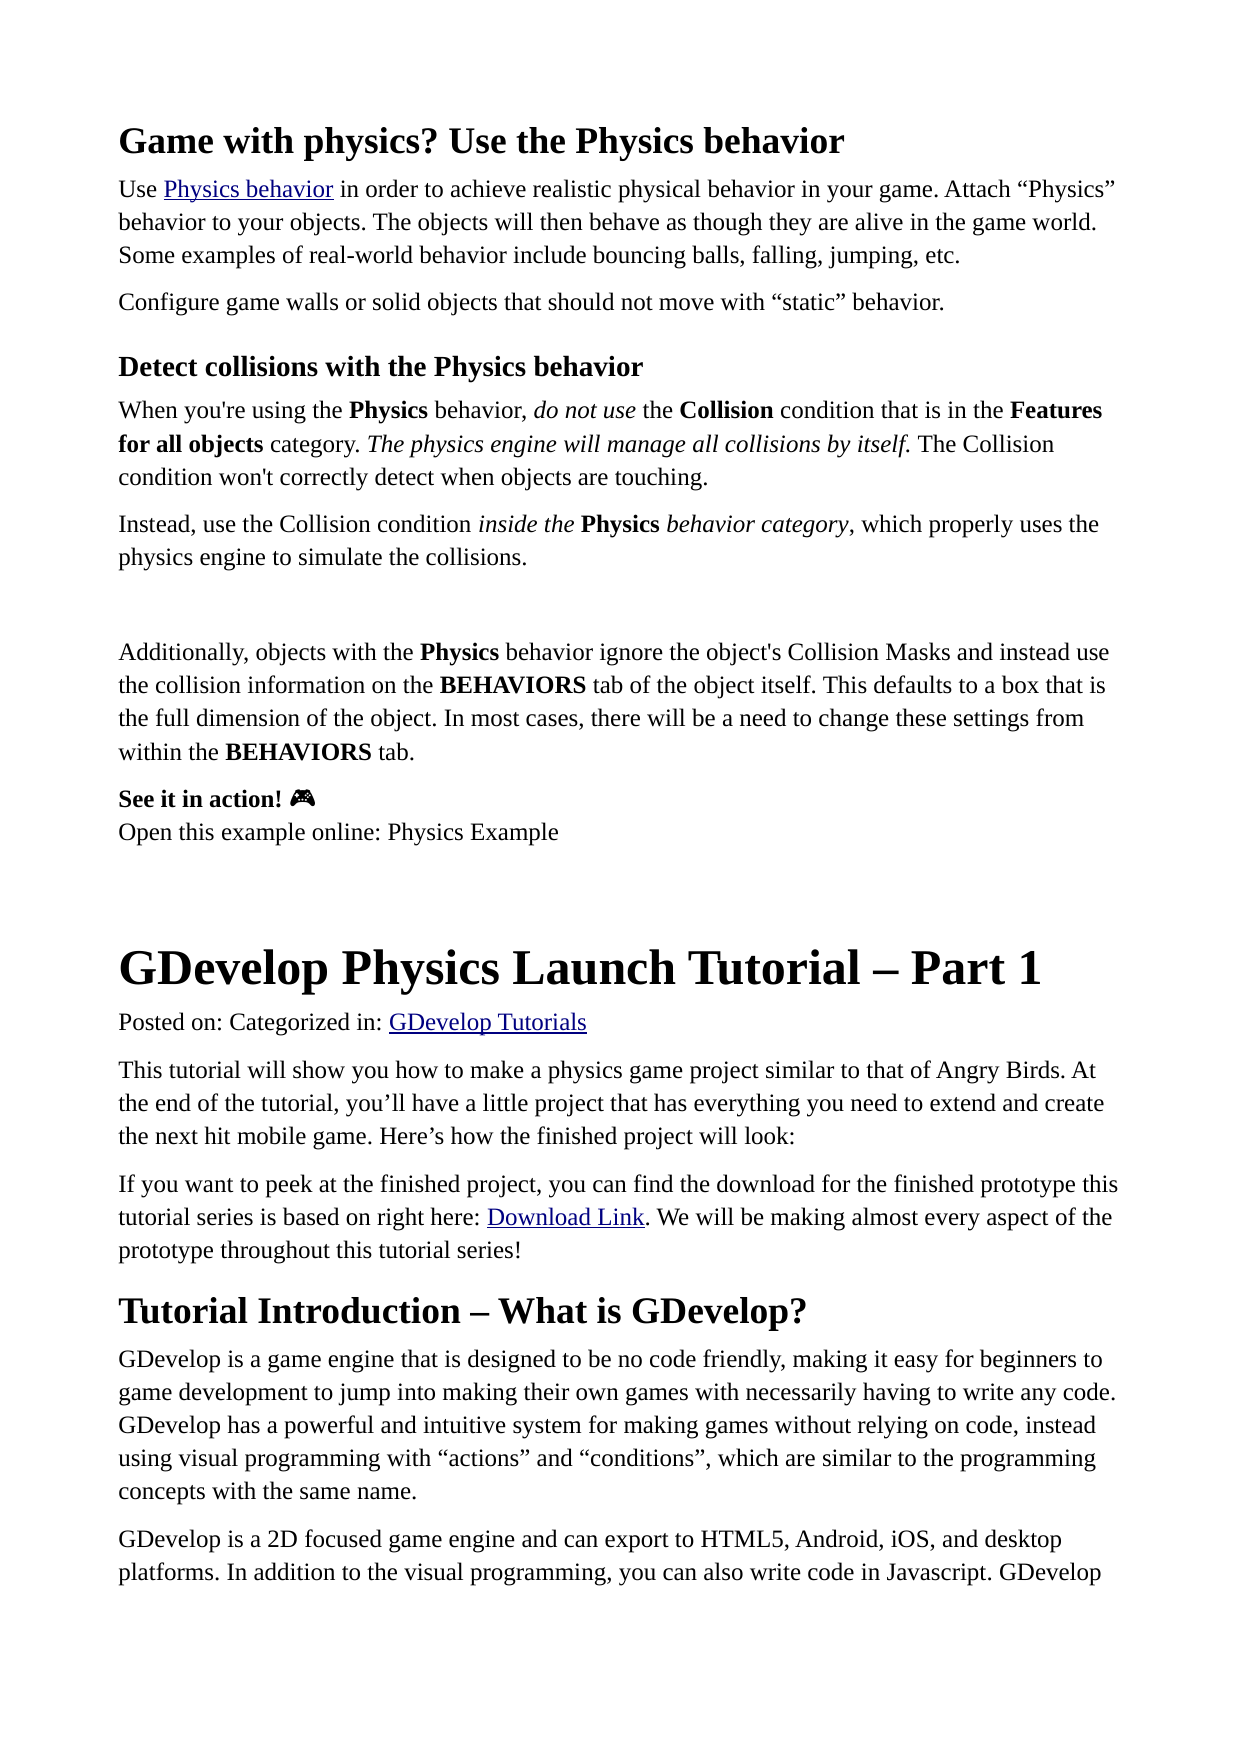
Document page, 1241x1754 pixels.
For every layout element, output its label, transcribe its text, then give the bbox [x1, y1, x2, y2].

text This tutorial will show you how to make a physics game project similar to that of Angry Birds. At the end of the tutorial, you’ll have a little project that has everything you need to extend and create the next hit mobile game. Here’s how the finished project will look: [118, 1055, 1122, 1150]
text Configure game walls or solid objects that should not move with “static” behavior. [118, 287, 1122, 316]
subtitle Detect collisions with the Physics behavior [118, 349, 1122, 383]
text Use Physics behavior in order to achieve realistic physical behavior in your game. Attach “Physics” behavior to your objects. The objects will then behave as though they are alive in the game world. Some examples of real-world behavior include bouncing balls, falling, jumping, etc. [118, 174, 1122, 268]
text See it in action! 🎮 Open this example online: Physics Example [118, 784, 1122, 846]
subtitle GDevelop Physics Launch Tutorial – Part 1 [118, 937, 1122, 995]
subtitle Tutorial Introduction – What is GDevelop? [118, 1288, 1122, 1332]
text GDevelop is a 2D focused game engine and can export to HTML5, Android, iOS, and desktop platforms. In addition to the visual programming, you can also write code in Javascript. GDevelop [118, 1524, 1122, 1586]
text Posted on: Categorized in: GDevelop Tutorials [118, 1007, 1122, 1036]
text Additionally, objects with the Physics behavior ignore the object's Collision Masks and instead use the collision information on the BEHAVIORS tab of the object itself. This defaults to a box that is the full dimension of the object. In most cases, there will be a need to change these settings from within the BEHAVIORS tab. [118, 637, 1122, 765]
text When you're using the Physics behavior, do not use the Collision condition that is in the Features for all objects category. The physics engine will manage all collisions by itself. The Collision condition won't correctly detect when objects are touching. [118, 396, 1122, 490]
text GDevelop is a game engine that is designed to be no code friendly, making it easy for beginners to game development to jump into making their own games with necessarily having to write any code. GDevelop has a powerful and intuitive system for making games without relying on code, instead using visual programming with “actions” and “conditions”, which are similar to the programming concepts with the same name. [118, 1344, 1122, 1505]
text If you want to peek at the finished project, you can find the download for the finished prototype this tutorial series is based on right here: Download Link. We will be making almost every aspect of the prototype throughout this tutorial series! [118, 1169, 1122, 1263]
subtitle Game with physics? Use the Physics behavior [118, 118, 1122, 161]
text Instead, use the Collision condition inside the Physics behavior category, which properly uses the physics engine to simulate the collisions. [118, 509, 1122, 571]
